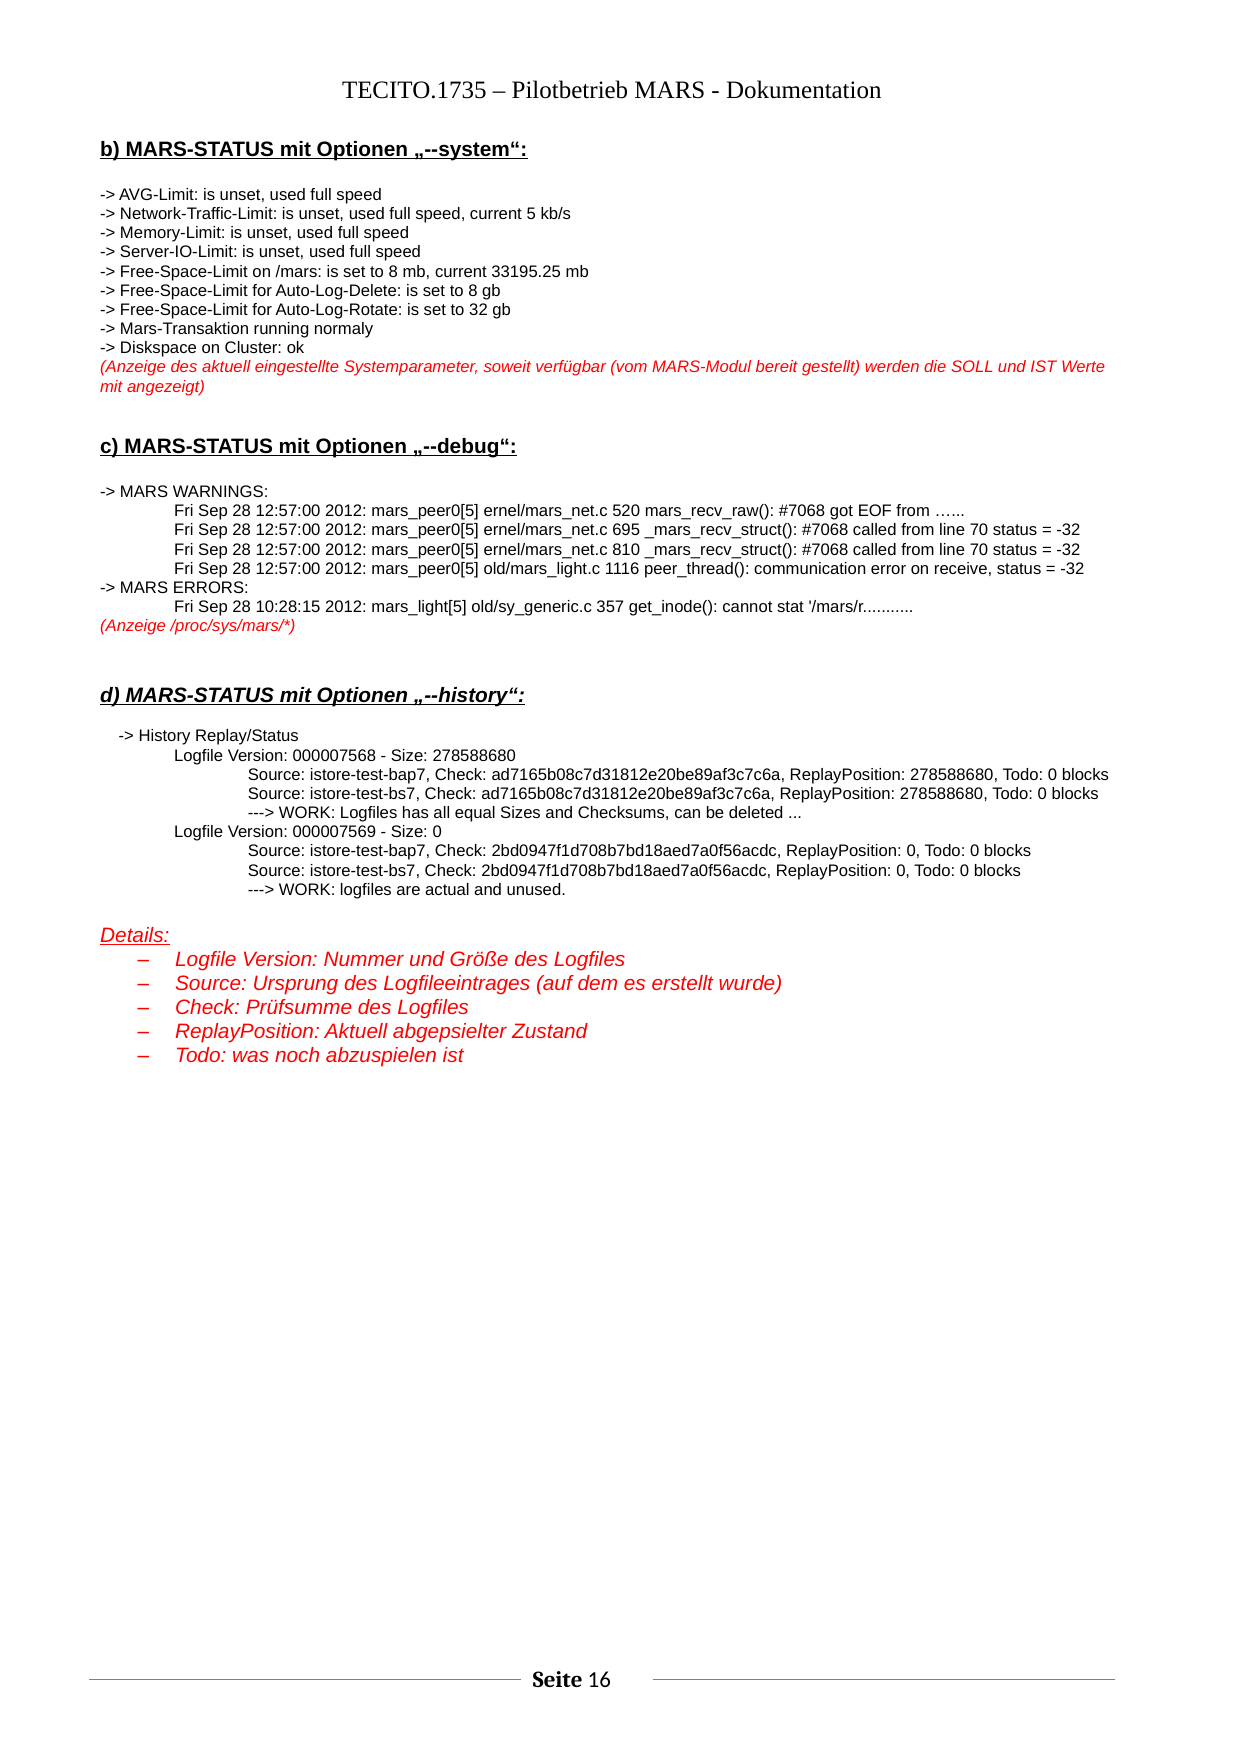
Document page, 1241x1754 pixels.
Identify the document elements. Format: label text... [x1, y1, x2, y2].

text d) MARS-STATUS mit Optionen „--history“: [100, 683, 1123, 707]
text Details: [100, 923, 1123, 947]
text Source: istore-test-bs7, Check: ad7165b08c7d31812e20be89af3c7c6a, ReplayPosition: 278588680, Todo: 0 blocks [100, 784, 1123, 803]
text b) MARS-STATUS mit Optionen „--system“: [100, 137, 1123, 161]
text -> Free-Space-Limit on /mars: is set to 8 mb, current 33195.25 mb [100, 261, 1123, 281]
text -> Network-Traffic-Limit: is unset, used full speed, current 5 kb/s [100, 204, 1123, 223]
text Source: istore-test-bs7, Check: 2bd0947f1d708b7bd18aed7a0f56acdc, ReplayPosition: 0, Todo: 0 blocks [100, 860, 1123, 879]
list ReplayPosition: Aktuell abgepsielter Zustand [137, 1019, 1123, 1043]
text -> MARS WARNINGS: [100, 482, 1123, 501]
list Source: Ursprung des Logfileeintrages (auf dem es erstellt wurde) [137, 971, 1123, 995]
text (Anzeige des aktuell eingestellte Systemparameter, soweit verfügbar (vom MARS-Modul bereit gestellt) werden die SOLL und IST Werte mit angezeigt) [100, 357, 1123, 396]
text Fri Sep 28 12:57:00 2012: mars_peer0[5] old/mars_light.c 1116 peer_thread(): communication error on receive, status = -32 [100, 558, 1123, 578]
text Logfile Version: 000007568 - Size: 278588680 [100, 745, 1123, 764]
text Fri Sep 28 12:57:00 2012: mars_peer0[5] ernel/mars_net.c 695 _mars_recv_struct(): #7068 called from line 70 status = -32 [100, 520, 1123, 539]
text Logfile Version: 000007569 - Size: 0 [100, 822, 1123, 841]
list Check: Prüfsumme des Logfiles [137, 995, 1123, 1019]
text -> Memory-Limit: is unset, used full speed [100, 223, 1123, 242]
text Fri Sep 28 12:57:00 2012: mars_peer0[5] ernel/mars_net.c 810 _mars_recv_struct(): #7068 called from line 70 status = -32 [100, 539, 1123, 558]
list Logfile Version: Nummer und Größe des Logfiles [137, 947, 1123, 971]
text (Anzeige /proc/sys/mars/*) [100, 616, 1123, 635]
text ---> WORK: logfiles are actual and unused. [100, 879, 1123, 899]
text Fri Sep 28 12:57:00 2012: mars_peer0[5] ernel/mars_net.c 520 mars_recv_raw(): #7068 got EOF from …... [100, 501, 1123, 520]
text -> Free-Space-Limit for Auto-Log-Rotate: is set to 32 gb [100, 300, 1123, 319]
text -> MARS ERRORS: [100, 578, 1123, 597]
text -> Mars-Transaktion running normaly [100, 319, 1123, 338]
text ---> WORK: Logfiles has all equal Sizes and Checksums, can be deleted ... [100, 803, 1123, 822]
text -> Server-IO-Limit: is unset, used full speed [100, 242, 1123, 261]
text -> History Replay/Status [100, 726, 1123, 745]
text Source: istore-test-bap7, Check: ad7165b08c7d31812e20be89af3c7c6a, ReplayPosition: 278588680, Todo: 0 blocks [100, 764, 1123, 784]
text Source: istore-test-bap7, Check: 2bd0947f1d708b7bd18aed7a0f56acdc, ReplayPosition: 0, Todo: 0 blocks [100, 841, 1123, 860]
text Fri Sep 28 10:28:15 2012: mars_light[5] old/sy_generic.c 357 get_inode(): cannot stat '/mars/r........... [100, 597, 1123, 616]
text c) MARS-STATUS mit Optionen „--debug“: [100, 434, 1123, 458]
text -> AVG-Limit: is unset, used full speed [100, 185, 1123, 204]
list Todo: was noch abzuspielen ist [137, 1043, 1123, 1067]
text -> Free-Space-Limit for Auto-Log-Delete: is set to 8 gb [100, 281, 1123, 300]
text -> Diskspace on Cluster: ok [100, 338, 1123, 357]
